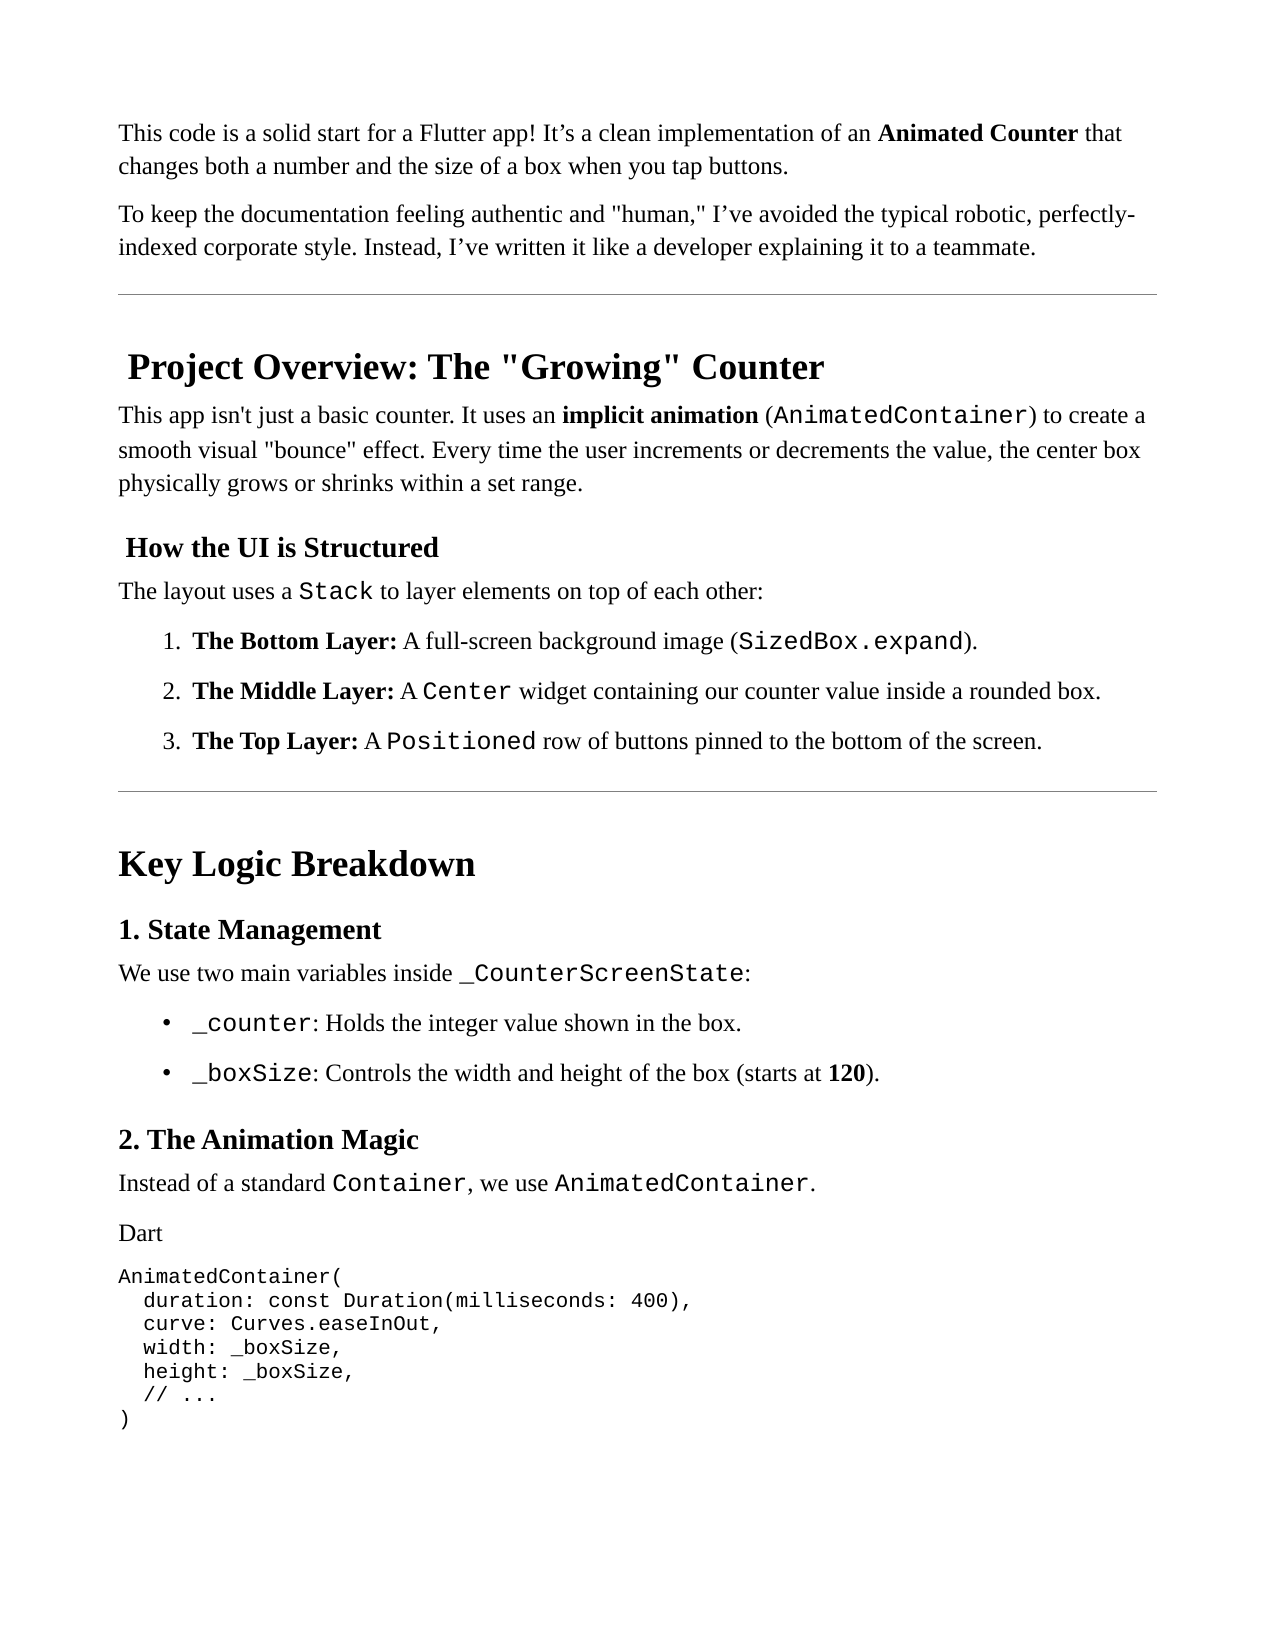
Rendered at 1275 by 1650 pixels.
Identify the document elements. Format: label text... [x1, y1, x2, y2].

subtitle How the UI is Structured [118, 530, 1157, 564]
list The Middle Layer: A Center widget containing our counter value inside a rounded box. [162, 676, 1157, 707]
subtitle Project Overview: The "Growing" Counter [118, 344, 1157, 388]
text Instead of a standard Container, we use AnimatedContainer. [118, 1168, 1157, 1199]
subtitle 2. The Animation Magic [118, 1122, 1157, 1156]
list The Top Layer: A Positioned row of buttons pinned to the bottom of the screen. [162, 726, 1157, 757]
text curve: Curves.easeInOut, [118, 1313, 1157, 1337]
text This app isn't just a basic counter. It uses an implicit animation (AnimatedContainer) to create a smooth visual "bounce" effect. Every time the user increments or decrements the value, the center box physically grows or shrinks within a set range. [118, 400, 1157, 497]
text duration: const Duration(milliseconds: 400), [118, 1290, 1157, 1313]
text height: _boxSize, [118, 1361, 1157, 1384]
list The Bottom Layer: A full-screen background image (SizedBox.expand). [162, 626, 1157, 657]
subtitle Key Logic Breakdown [118, 842, 1157, 885]
text The layout uses a Stack to layer elements on top of each other: [118, 576, 1157, 607]
list _boxSize: Controls the width and height of the box (starts at 120). [162, 1058, 1157, 1089]
list _counter: Holds the integer value shown in the box. [162, 1008, 1157, 1039]
text We use two main variables inside _CounterScreenState: [118, 958, 1157, 989]
text AnimatedContainer( [118, 1266, 1157, 1290]
text // ... [118, 1384, 1157, 1408]
text ) [118, 1408, 1157, 1432]
text Dart [118, 1218, 1157, 1247]
text This code is a solid start for a Flutter app! It’s a clean implementation of an Animated Counter that changes both a number and the size of a box when you tap buttons. [118, 118, 1157, 180]
subtitle 1. State Management [118, 912, 1157, 945]
text To keep the documentation feeling authentic and "human," I’ve avoided the typical robotic, perfectly-indexed corporate style. Instead, I’ve written it like a developer explaining it to a teammate. [118, 199, 1157, 261]
text width: _boxSize, [118, 1337, 1157, 1361]
